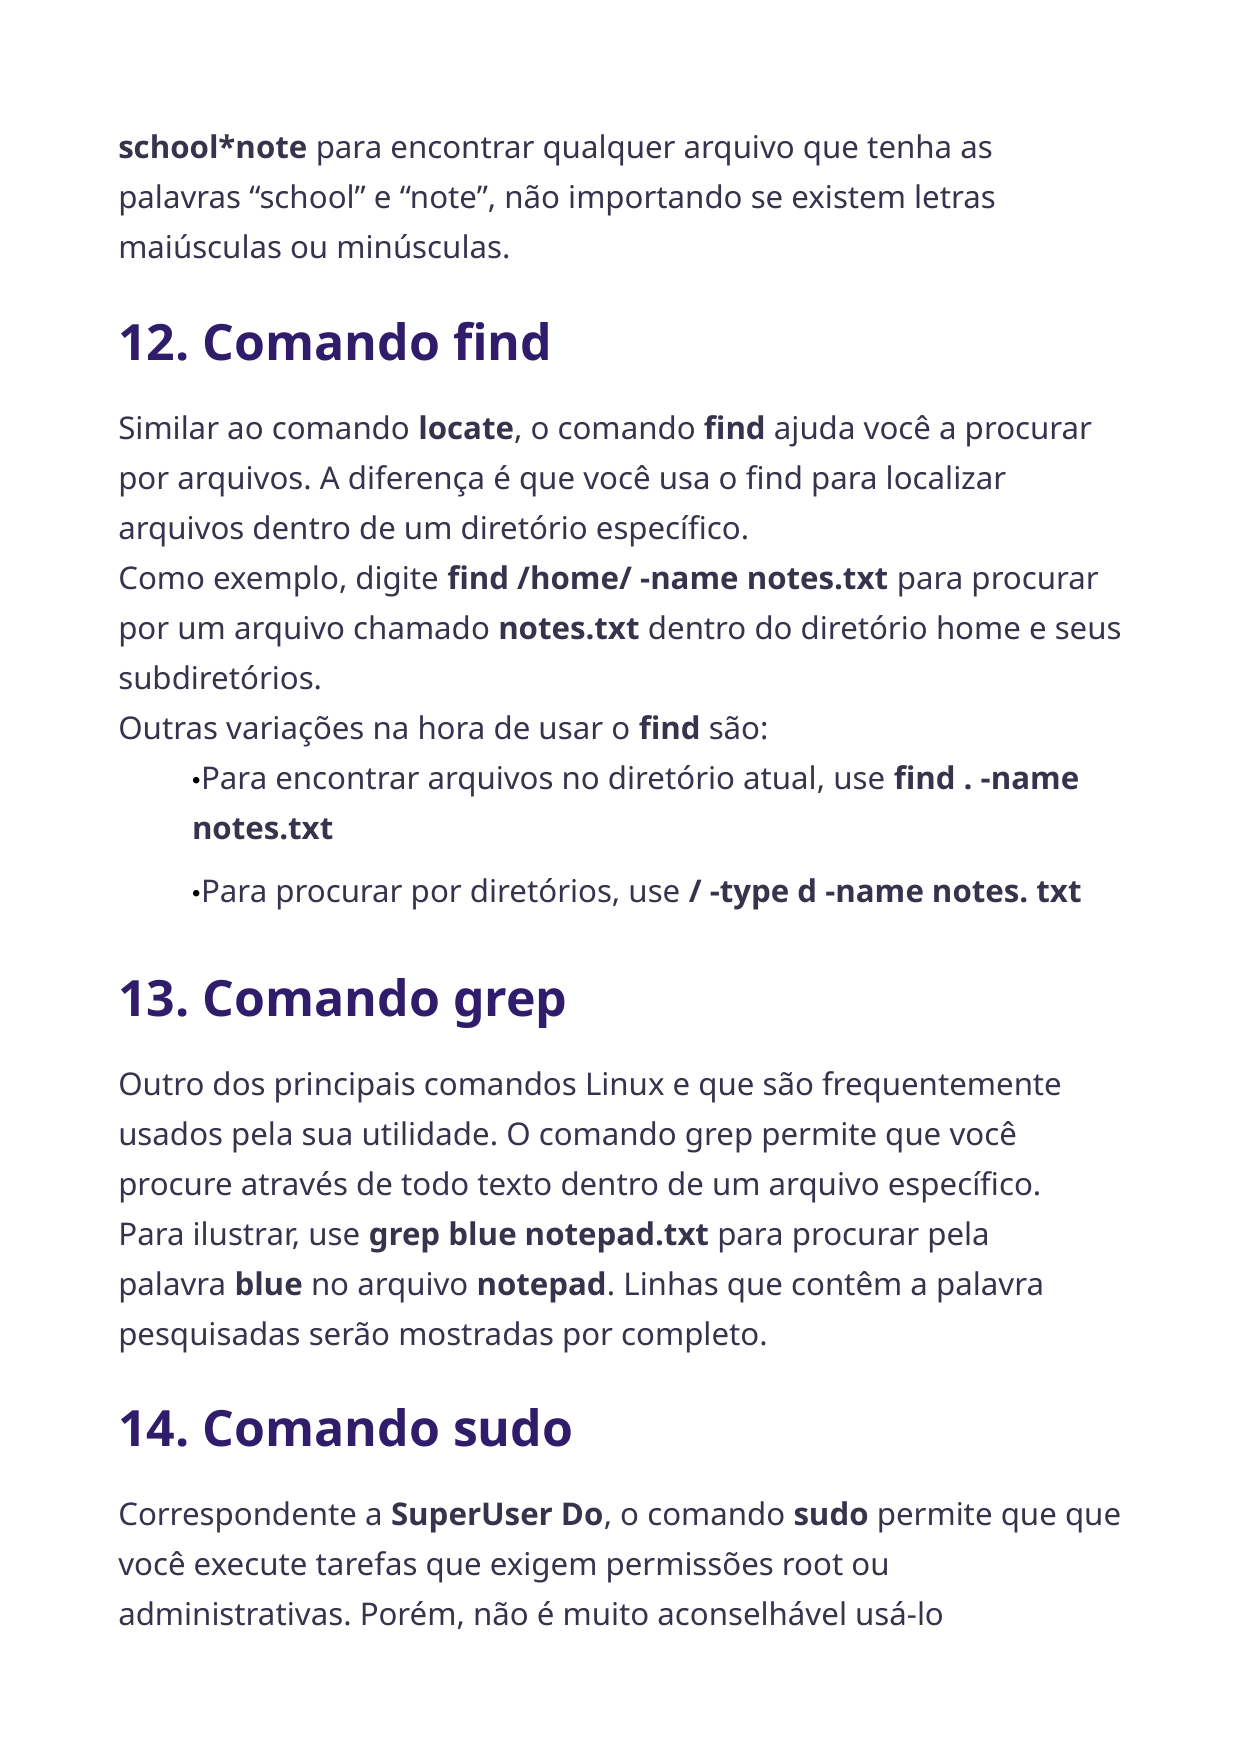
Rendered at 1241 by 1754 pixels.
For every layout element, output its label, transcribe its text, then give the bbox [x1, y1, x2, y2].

text Para ilustrar, use grep blue notepad.txt para procurar pela palavra blue no arquivo notepad. Linhas que contêm a palavra pesquisadas serão mostradas por completo. [118, 1204, 1122, 1354]
subtitle 12. Comando find [118, 307, 1122, 375]
text Como exemplo, digite find /home/ -name notes.txt para procurar por um arquivo chamado notes.txt dentro do diretório home e seus subdiretórios. [118, 549, 1122, 699]
text Correspondente a SuperUser Do, o comando sudo permite que que você execute tarefas que exigem permissões root ou administrativas. Porém, não é muito aconselhável usá-lo [118, 1485, 1122, 1635]
subtitle 14. Comando sudo [118, 1393, 1122, 1462]
text Outras variações na hora de usar o find são: [118, 699, 1122, 749]
text Outro dos principais comandos Linux e que são frequentemente usados pela sua utilidade. O comando grep permite que você procure através de todo texto dentro de um arquivo específico. [118, 1054, 1122, 1204]
list Para procurar por diretórios, use / -type d -name notes. txt [118, 861, 1122, 911]
subtitle 13. Comando grep [118, 963, 1122, 1031]
list Para encontrar arquivos no diretório atual, use find . -name notes.txt [118, 749, 1122, 849]
text Similar ao comando locate, o comando find ajuda você a procurar por arquivos. A diferença é que você usa o find para localizar arquivos dentro de um diretório específico. [118, 399, 1122, 549]
text school*note para encontrar qualquer arquivo que tenha as palavras “school” e “note”, não importando se existem letras maiúsculas ou minúsculas. [118, 118, 1122, 268]
